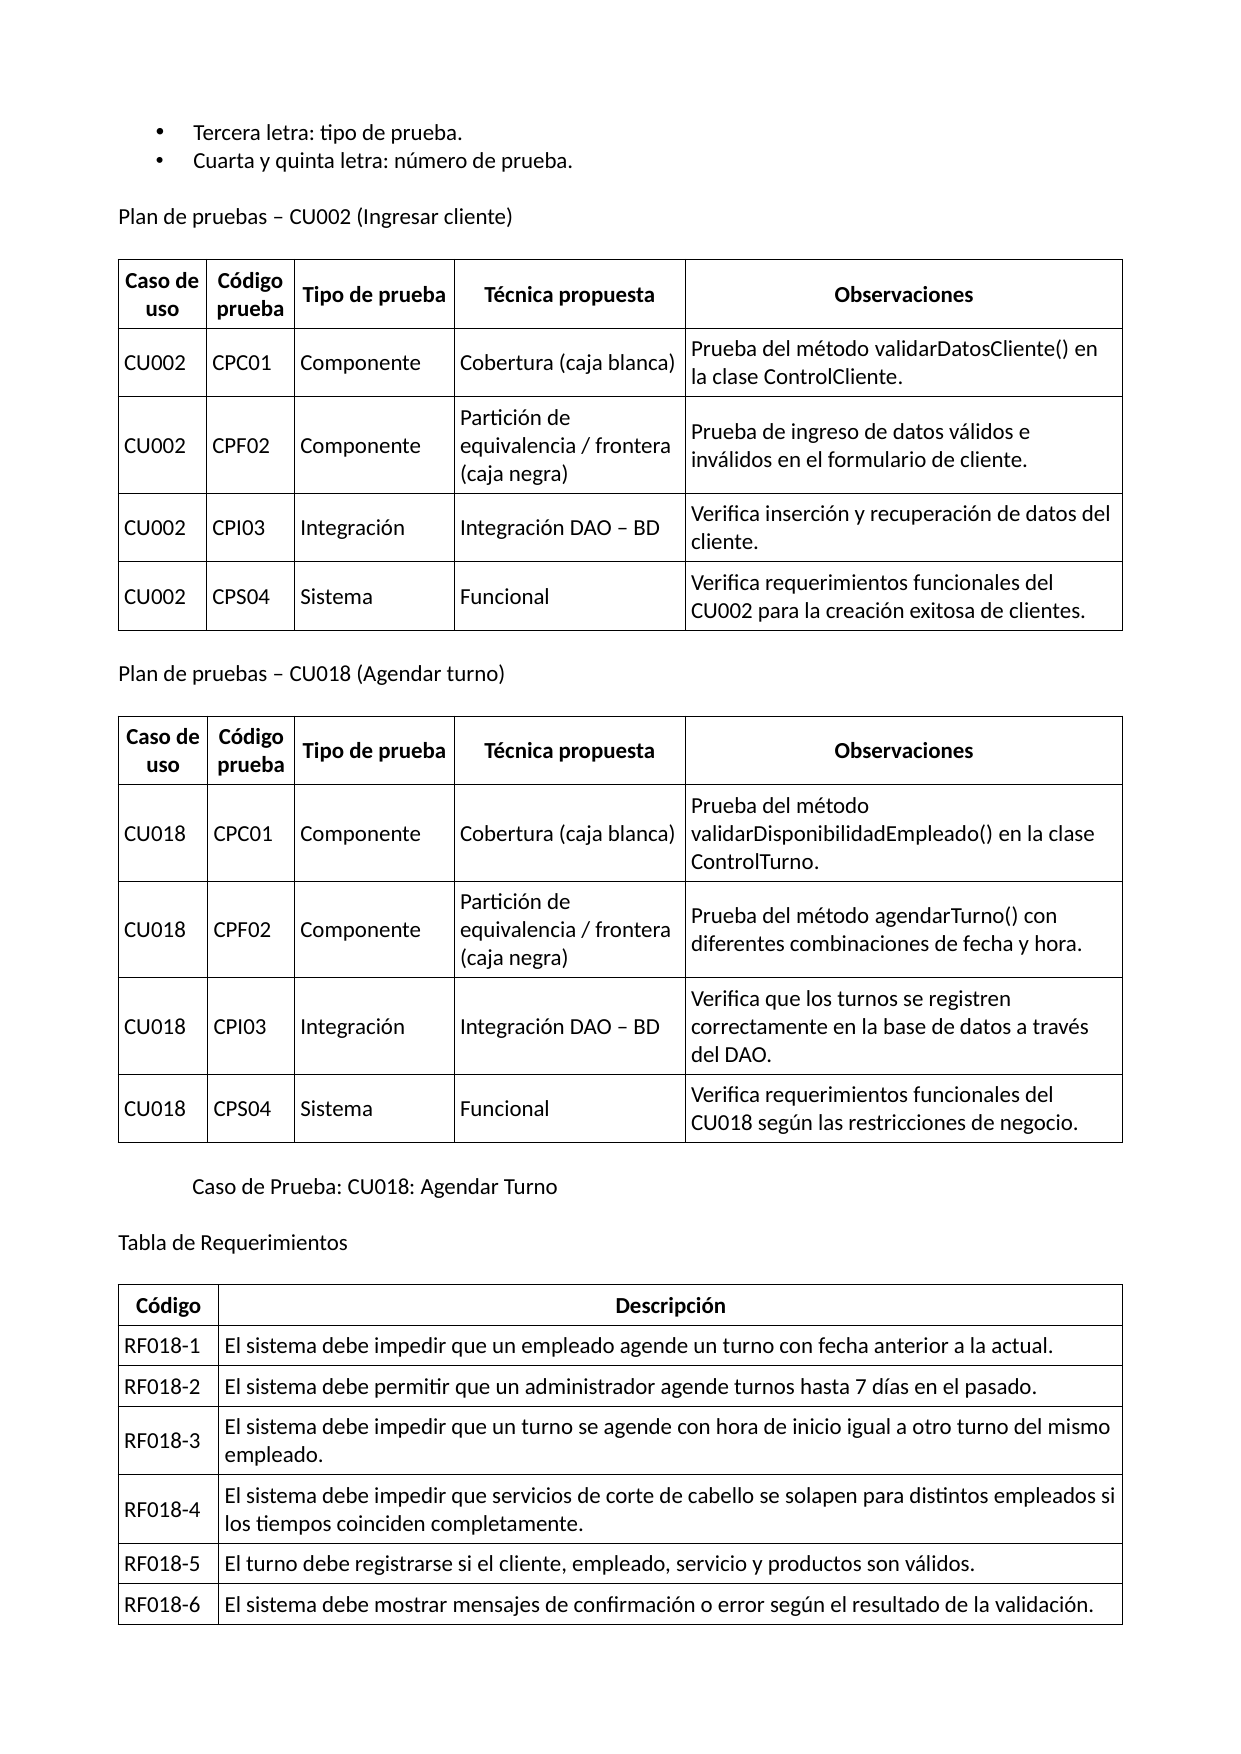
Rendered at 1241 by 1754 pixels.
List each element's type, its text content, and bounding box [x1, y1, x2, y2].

table_cell Partición de equivalencia / frontera (caja negra) [455, 397, 685, 493]
table_cell CPF02 [208, 882, 294, 977]
table_cell CU018 [119, 1075, 207, 1142]
text Plan de pruebas – CU018 (Agendar turno) [118, 659, 1122, 687]
table_header Descripción [219, 1285, 1122, 1325]
table_cell CPC01 [207, 329, 294, 396]
table_cell Cobertura (caja blanca) [455, 785, 685, 881]
table_cell CPI03 [207, 494, 294, 561]
table_cell Prueba de ingreso de datos válidos e inválidos en el formulario de cliente. [686, 397, 1122, 493]
table_cell CPF02 [207, 397, 294, 493]
table_cell CPC01 [208, 785, 294, 881]
table_cell Prueba del método validarDisponibilidadEmpleado() en la clase ControlTurno. [686, 785, 1122, 881]
table_cell RF018-3 [119, 1407, 218, 1474]
text Plan de pruebas – CU002 (Ingresar cliente) [118, 202, 1122, 230]
table_cell Componente [295, 785, 454, 881]
table_cell Funcional [455, 1075, 685, 1142]
table_cell CU018 [119, 882, 207, 977]
table_cell Componente [295, 329, 454, 396]
table_cell El turno debe registrarse si el cliente, empleado, servicio y productos son válidos. [219, 1544, 1122, 1583]
table_cell El sistema debe impedir que un empleado agende un turno con fecha anterior a la actual. [219, 1326, 1122, 1365]
table_cell RF018-5 [119, 1544, 218, 1583]
text Tabla de Requerimientos [118, 1228, 1122, 1256]
text Caso de Prueba: CU018: Agendar Turno [118, 1172, 1122, 1200]
table_cell Sistema [295, 562, 454, 630]
list Cuarta y quinta letra: número de prueba. [156, 146, 1122, 174]
table_header Técnica propuesta [455, 717, 685, 784]
table_header Caso de uso [119, 717, 207, 784]
table_header Código [119, 1285, 218, 1325]
table_cell Prueba del método validarDatosCliente() en la clase ControlCliente. [686, 329, 1122, 396]
table_cell CU018 [119, 785, 207, 881]
table_header Técnica propuesta [455, 260, 685, 327]
table_cell Verifica inserción y recuperación de datos del cliente. [686, 494, 1122, 561]
table_cell Cobertura (caja blanca) [455, 329, 685, 396]
table_cell CU002 [119, 494, 206, 561]
table_cell Prueba del método agendarTurno() con diferentes combinaciones de fecha y hora. [686, 882, 1122, 977]
table_cell CPS04 [207, 562, 294, 630]
table_cell CU002 [119, 562, 206, 630]
table_cell CPS04 [208, 1075, 294, 1142]
table_cell Integración DAO – BD [455, 494, 685, 561]
table_cell RF018-1 [119, 1326, 218, 1365]
table_cell Verifica requerimientos funcionales del CU018 según las restricciones de negocio. [686, 1075, 1122, 1142]
table_cell CPI03 [208, 978, 294, 1074]
table_cell El sistema debe permitir que un administrador agende turnos hasta 7 días en el pasado. [219, 1366, 1122, 1406]
table_cell El sistema debe mostrar mensajes de confirmación o error según el resultado de la validación. [219, 1584, 1122, 1624]
table_header Tipo de prueba [295, 260, 454, 327]
table_cell RF018-4 [119, 1475, 218, 1543]
table_cell Funcional [455, 562, 685, 630]
table_cell CU018 [119, 978, 207, 1074]
table_header Observaciones [686, 717, 1122, 784]
table_cell Componente [295, 882, 454, 977]
table_cell RF018-2 [119, 1366, 218, 1406]
table_cell CU002 [119, 397, 206, 493]
table_cell RF018-6 [119, 1584, 218, 1624]
list Tercera letra: tipo de prueba. [156, 118, 1122, 146]
table_cell Integración [295, 494, 454, 561]
table_header Código prueba [208, 717, 294, 784]
table_cell Integración DAO – BD [455, 978, 685, 1074]
table_cell CU002 [119, 329, 206, 396]
table_header Caso de uso [119, 260, 206, 327]
table_header Observaciones [686, 260, 1122, 327]
table_cell Partición de equivalencia / frontera (caja negra) [455, 882, 685, 977]
table_cell Sistema [295, 1075, 454, 1142]
table_header Tipo de prueba [295, 717, 454, 784]
table_cell El sistema debe impedir que un turno se agende con hora de inicio igual a otro turno del mismo empleado. [219, 1407, 1122, 1474]
table_header Código prueba [207, 260, 294, 327]
table_cell Componente [295, 397, 454, 493]
table_cell El sistema debe impedir que servicios de corte de cabello se solapen para distintos empleados si los tiempos coinciden completamente. [219, 1475, 1122, 1543]
table_cell Verifica que los turnos se registren correctamente en la base de datos a través del DAO. [686, 978, 1122, 1074]
table_cell Integración [295, 978, 454, 1074]
table_cell Verifica requerimientos funcionales del CU002 para la creación exitosa de clientes. [686, 562, 1122, 630]
